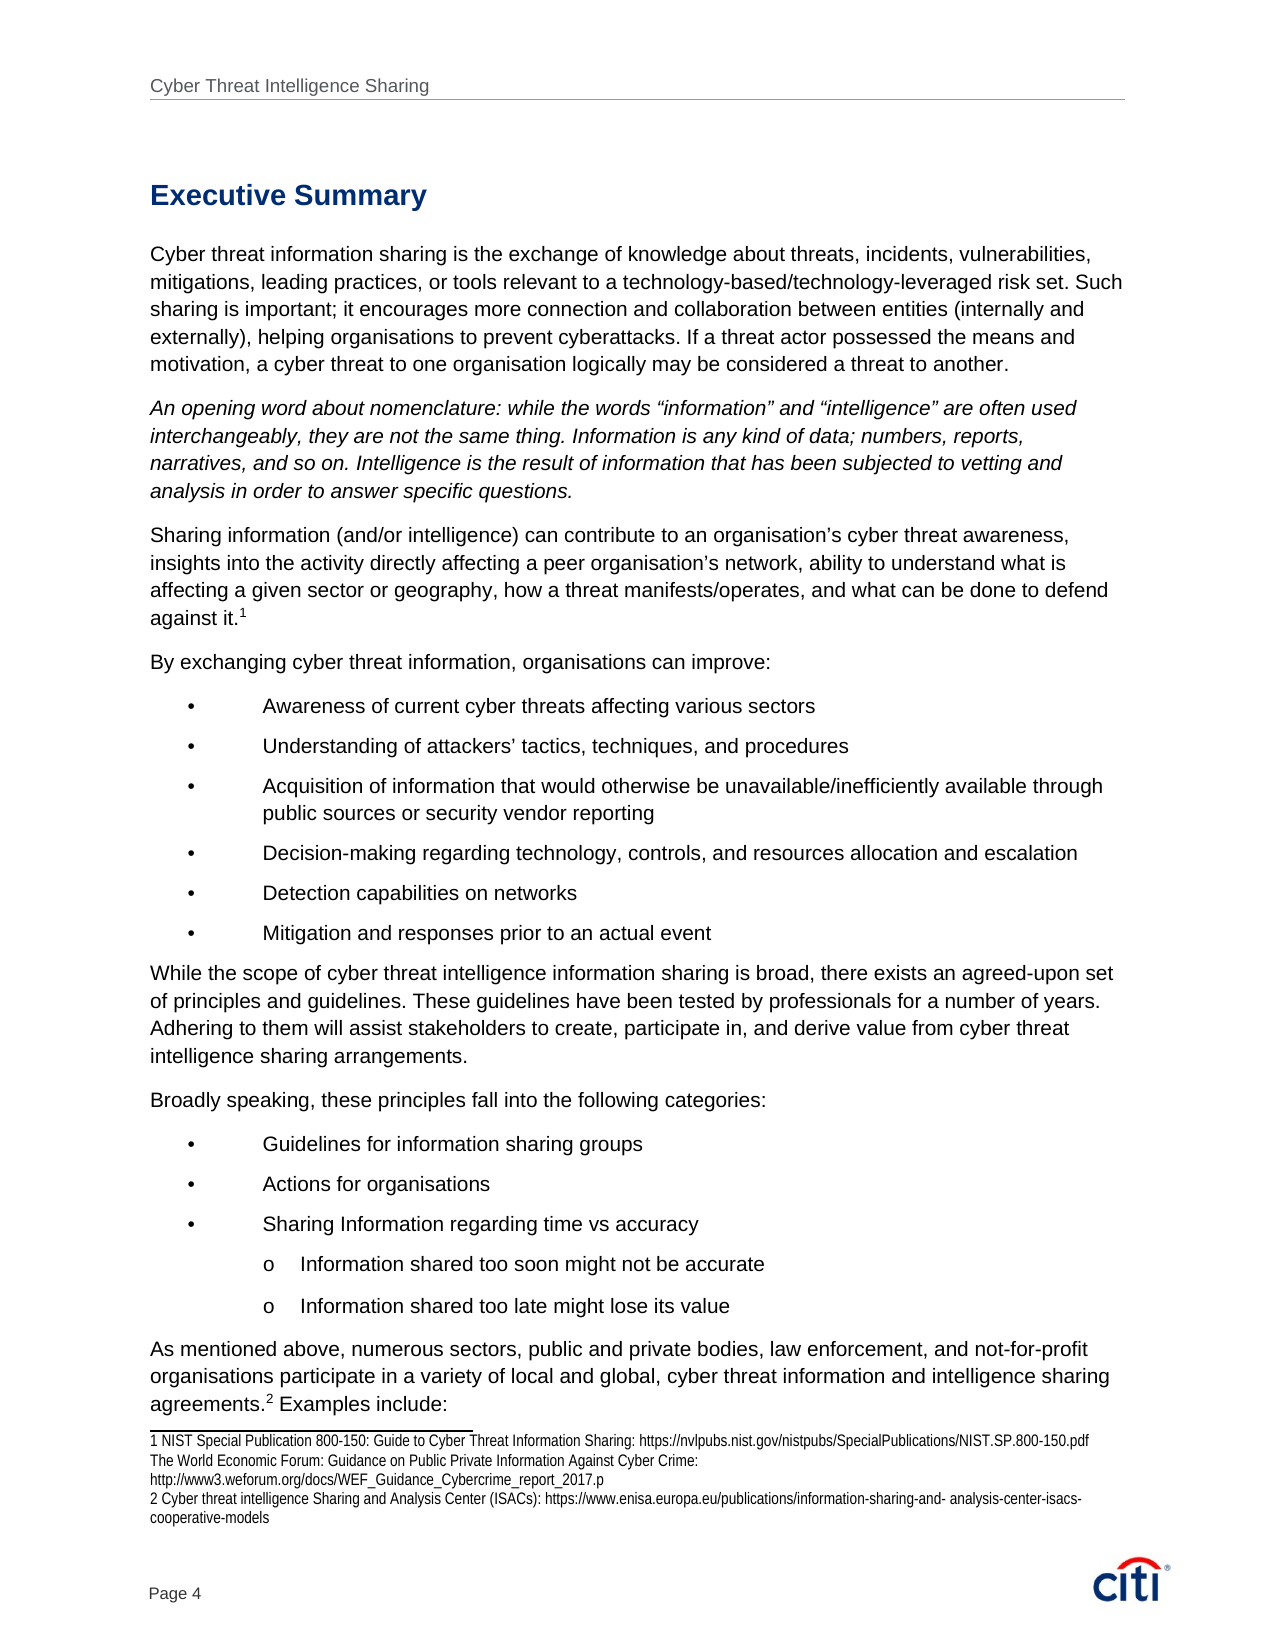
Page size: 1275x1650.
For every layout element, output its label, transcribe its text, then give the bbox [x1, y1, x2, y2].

list Acquisition of information that would otherwise be unavailable/inefficiently available through public sources or security vendor reporting [187, 774, 1125, 825]
list Detection capabilities on networks [187, 881, 1125, 905]
text The World Economic Forum: Guidance on Public Private Information Against Cyber Crime: http://www3.weforum.org/docs/WEF_Guidance_Cybercrime_report_2017.p [150, 1450, 1125, 1489]
text Broadly speaking, these principles fall into the following categories: [150, 1088, 1125, 1112]
text An opening word about nomenclature: while the words “information” and “intelligence” are often used interchangeably, they are not the same thing. Information is any kind of data; numbers, reports, narratives, and so on. Intelligence is the result of information that has been subjected to vetting and analysis in order to answer specific questions. [150, 396, 1125, 503]
text Cyber threat information sharing is the exchange of knowledge about threats, incidents, vulnerabilities, mitigations, leading practices, or tools relevant to a technology-based/technology-leveraged risk set. Such sharing is important; it encourages more connection and collaboration between entities (internally and externally), helping organisations to prevent cyberattacks. If a threat actor possessed the means and motivation, a cyber threat to one organisation logically may be considered a threat to another. [150, 242, 1125, 376]
subtitle Executive Summary [150, 178, 1125, 212]
list Sharing Information regarding time vs accuracy [187, 1212, 1125, 1236]
list Information shared too late might lose its value [262, 1294, 1125, 1320]
list Awareness of current cyber threats affecting various sectors [187, 694, 1125, 718]
text NIST Special Publication 800-150: Guide to Cyber Threat Information Sharing: https://nvlpubs.nist.gov/nistpubs/SpecialPublications/NIST.SP.800-150.pdf [150, 1431, 1125, 1450]
list Guidelines for information sharing groups [187, 1132, 1125, 1156]
text By exchanging cyber threat information, organisations can improve: [150, 649, 1125, 673]
text Sharing information (and/or intelligence) can contribute to an organisation’s cyber threat awareness, insights into the activity directly affecting a peer organisation’s network, ability to understand what is affecting a given sector or geography, how a threat manifests/operates, and what can be done to defend against it. [150, 523, 1125, 629]
list Decision-making regarding technology, controls, and resources allocation and escalation [187, 841, 1125, 865]
list Actions for organisations [187, 1172, 1125, 1196]
list Mitigation and responses prior to an actual event [187, 921, 1125, 945]
list Understanding of attackers’ tactics, techniques, and procedures [187, 734, 1125, 758]
list Information shared too soon might not be accurate [262, 1252, 1125, 1278]
text As mentioned above, numerous sectors, public and private bodies, law enforcement, and not-for-profit organisations participate in a variety of local and global, cyber threat information and intelligence sharing agreements. Examples include: [150, 1336, 1125, 1415]
text While the scope of cyber threat intelligence information sharing is broad, there exists an agreed-upon set of principles and guidelines. These guidelines have been tested by professionals for a number of years. Adhering to them will assist stakeholders to create, participate in, and derive value from cyber threat intelligence sharing arrangements. [150, 961, 1125, 1068]
text Cyber threat intelligence Sharing and Analysis Center (ISACs): https://www.enisa.europa.eu/publications/information-sharing-and- analysis-center-isacs-cooperative-models [150, 1489, 1125, 1527]
